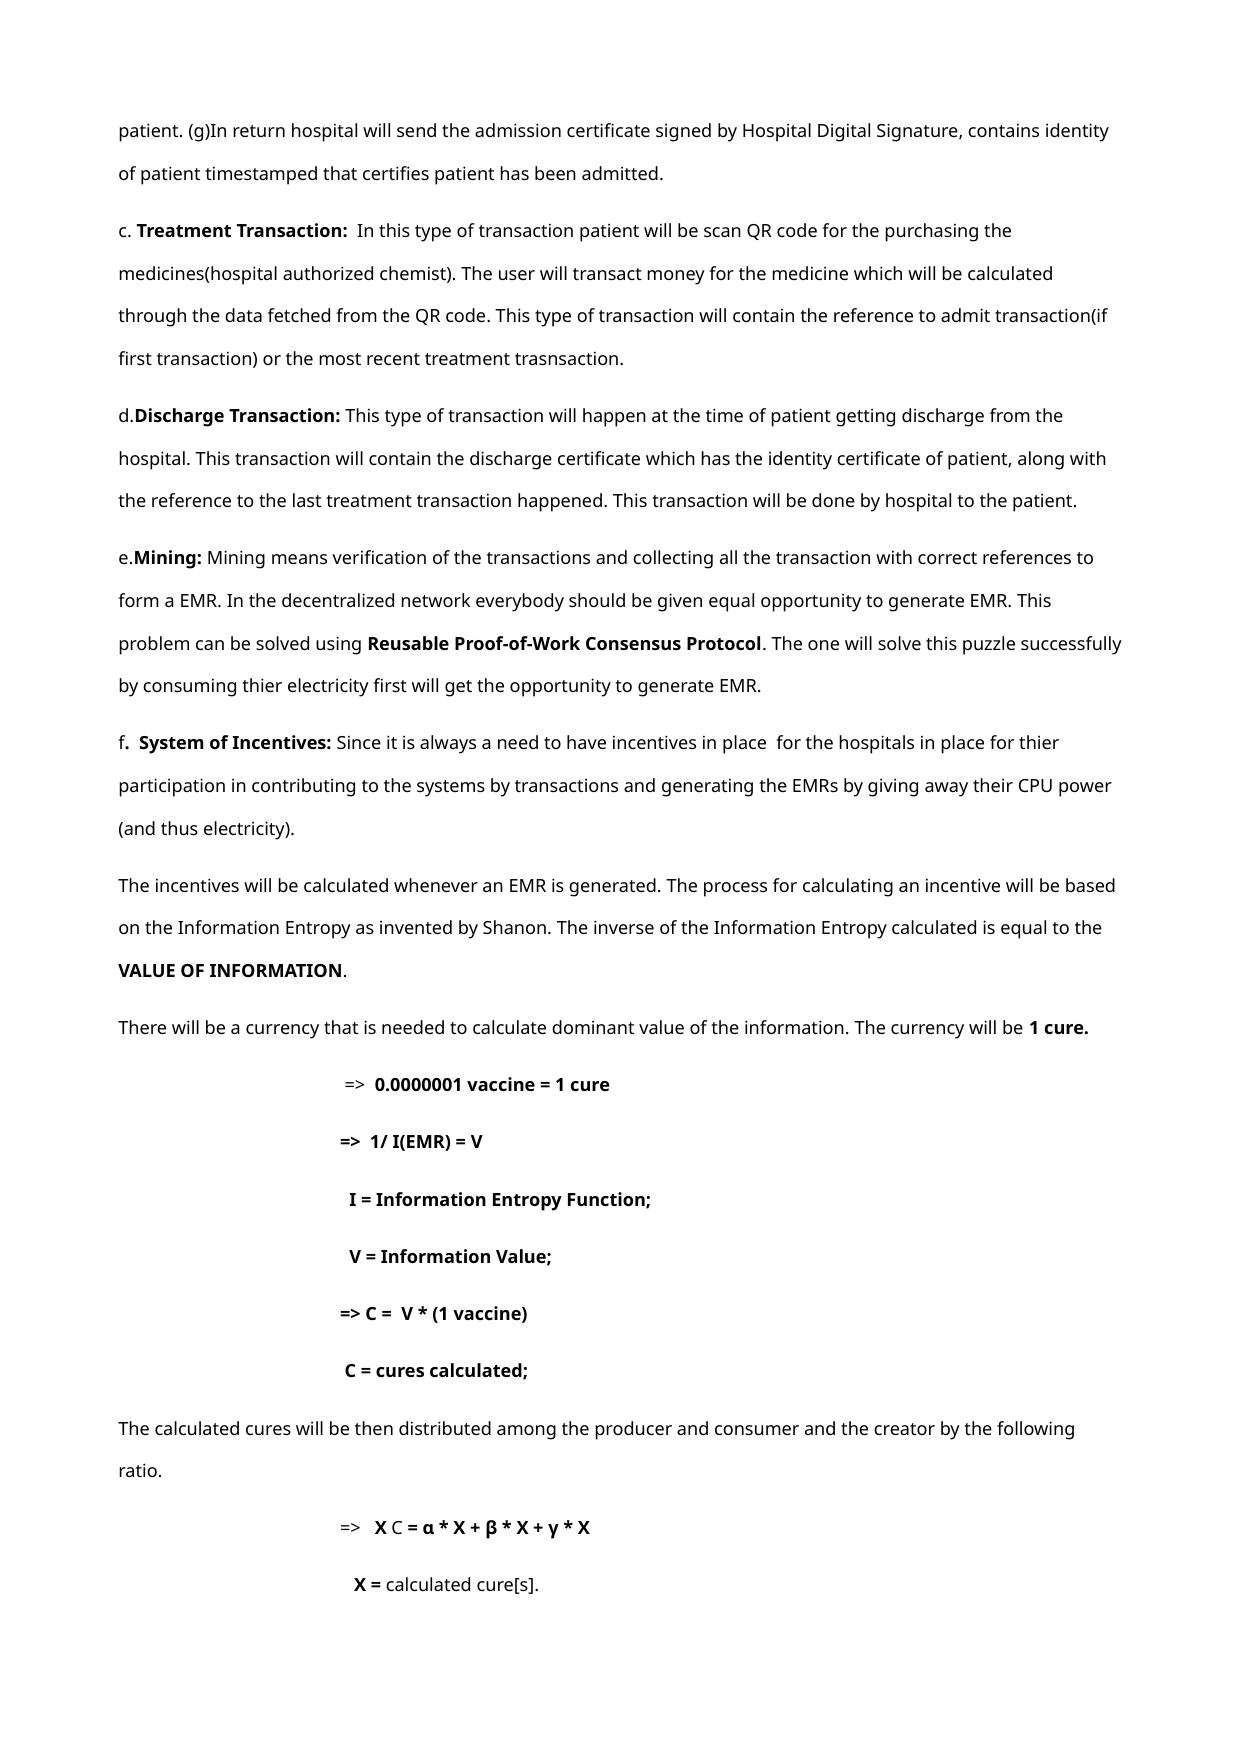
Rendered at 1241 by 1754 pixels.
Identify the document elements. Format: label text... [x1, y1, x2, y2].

text C = cures calculated; [118, 1358, 1122, 1401]
text => X C = ɑ * X + β * X + γ * X [118, 1515, 1122, 1558]
text => 1/ I(EMR) = V [118, 1129, 1122, 1172]
text patient. (g)In return hospital will send the admission certificate signed by Hospital Digital Signature, contains identity of patient timestamped that certifies patient has been admitted. [118, 118, 1122, 203]
text e.Mining: Mining means verification of the transactions and collecting all the transaction with correct references to form a EMR. In the decentralized network everybody should be given equal opportunity to generate EMR. This problem can be solved using Reusable Proof-of-Work Consensus Protocol. The one will solve this puzzle successfully by consuming thier electricity first will get the opportunity to generate EMR. [118, 545, 1122, 716]
text c. Treatment Transaction: In this type of transaction patient will be scan QR code for the purchasing the medicines(hospital authorized chemist). The user will transact money for the medicine which will be calculated through the data fetched from the QR code. This type of transaction will contain the reference to admit transaction(if first transaction) or the most recent treatment trasnsaction. [118, 218, 1122, 388]
text There will be a currency that is needed to calculate dominant value of the information. The currency will be 1 cure. [118, 1015, 1122, 1058]
text X = calculated cure[s]. [118, 1572, 1122, 1615]
text d.Discharge Transaction: This type of transaction will happen at the time of patient getting discharge from the hospital. This transaction will contain the discharge certificate which has the identity certificate of patient, along with the reference to the last treatment transaction happened. This transaction will be done by hospital to the patient. [118, 403, 1122, 531]
text => 0.0000001 vaccine = 1 cure [118, 1072, 1122, 1115]
text The incentives will be calculated whenever an EMR is generated. The process for calculating an incentive will be based on the Information Entropy as invented by Shanon. The inverse of the Information Entropy calculated is equal to the VALUE OF INFORMATION. [118, 873, 1122, 1001]
text => C = V * (1 vaccine) [118, 1301, 1122, 1344]
text The calculated cures will be then distributed among the producer and consumer and the creator by the following ratio. [118, 1415, 1122, 1501]
text f. System of Incentives: Since it is always a need to have incentives in place for the hospitals in place for thier participation in contributing to the systems by transactions and generating the EMRs by giving away their CPU power (and thus electricity). [118, 730, 1122, 858]
text I = Information Entropy Function; [118, 1187, 1122, 1229]
text V = Information Value; [118, 1244, 1122, 1286]
